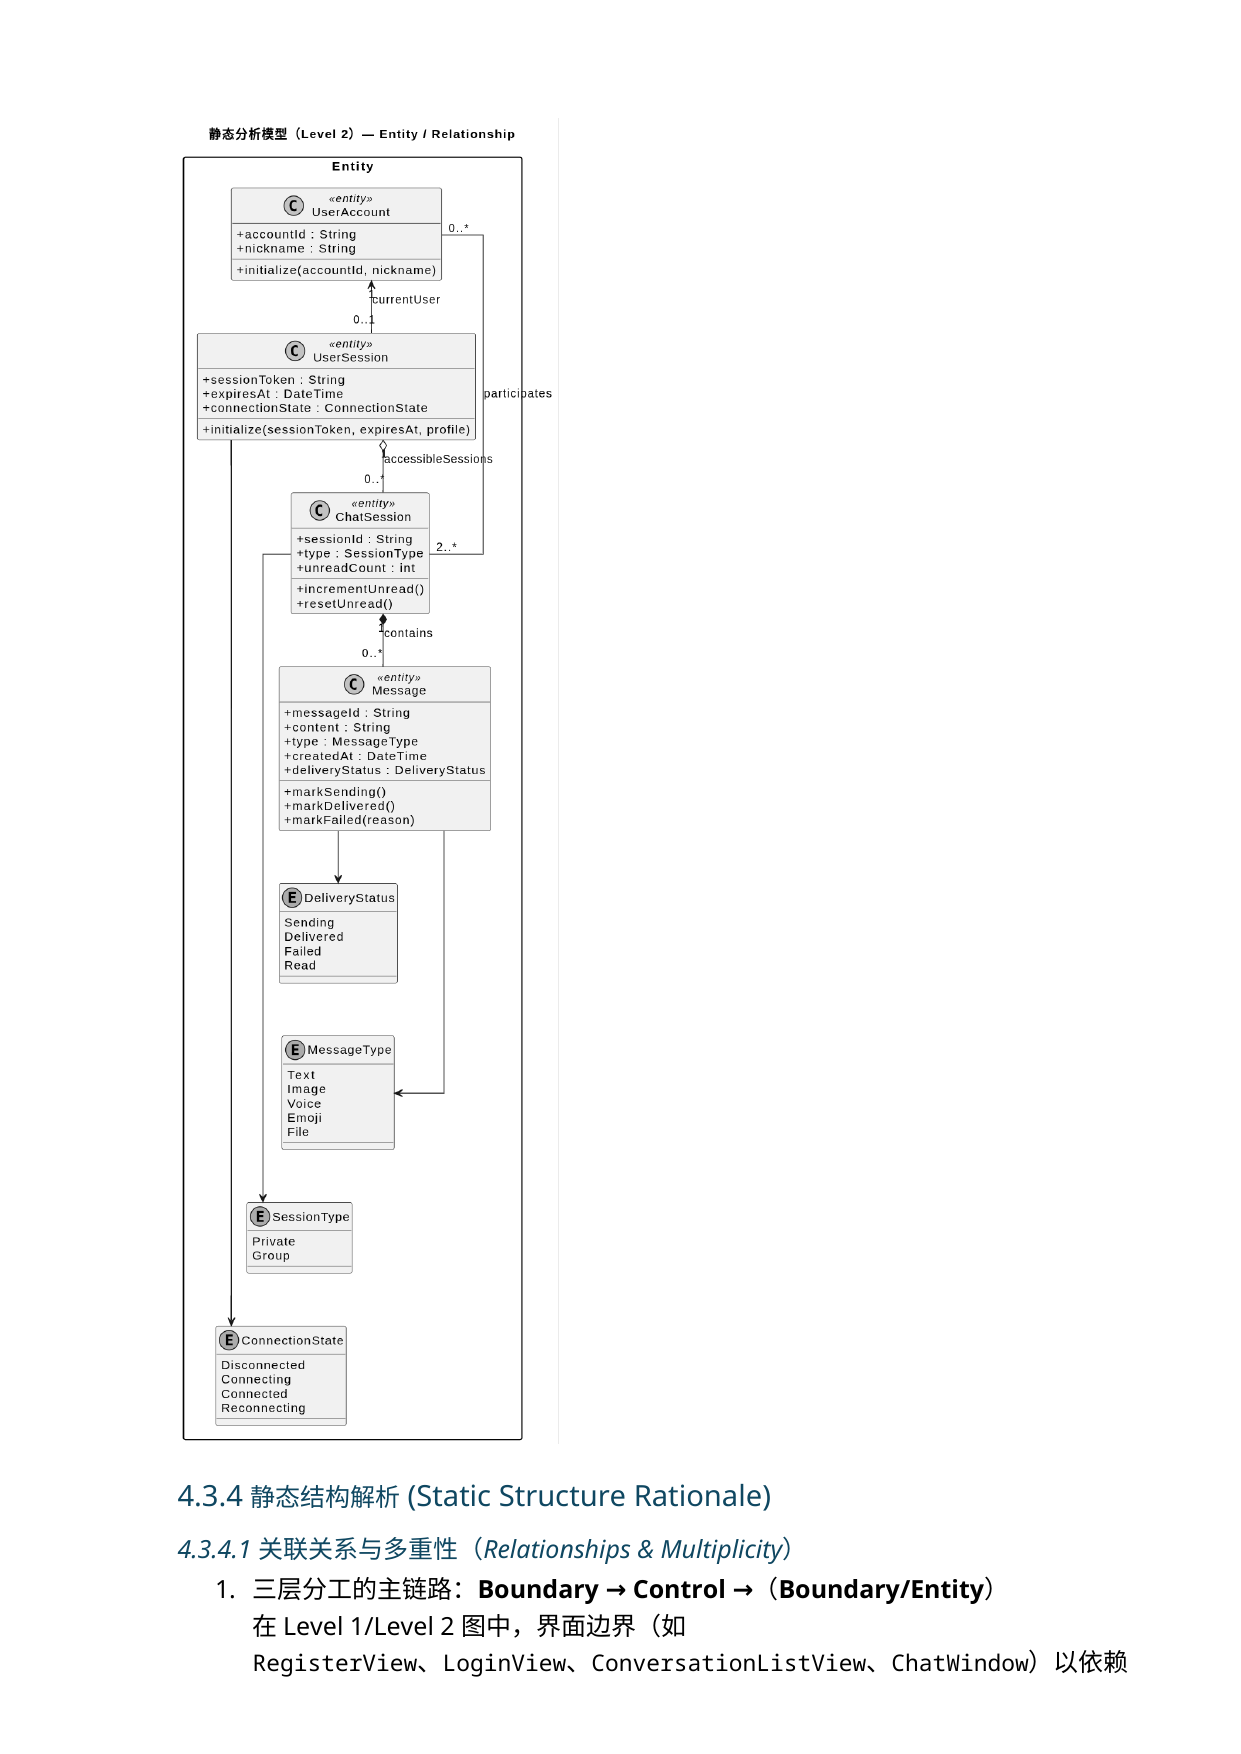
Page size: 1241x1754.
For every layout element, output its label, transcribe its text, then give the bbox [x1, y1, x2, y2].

text 4.3.4.1 关联关系与多重性（Relationships & Multiplicity） [177, 1532, 1152, 1566]
list 三层分工的主链路：Boundary → Control →（Boundary/Entity） 在 Level 1/Level 2 图中，界面边界（如 RegisterView、LoginView、ConversationListView、ChatWindow）以依赖 [215, 1570, 1152, 1679]
text 4.3.4 静态结构解析 (Static Structure Rationale) [177, 1475, 1152, 1515]
picture [177, 118, 1152, 1451]
